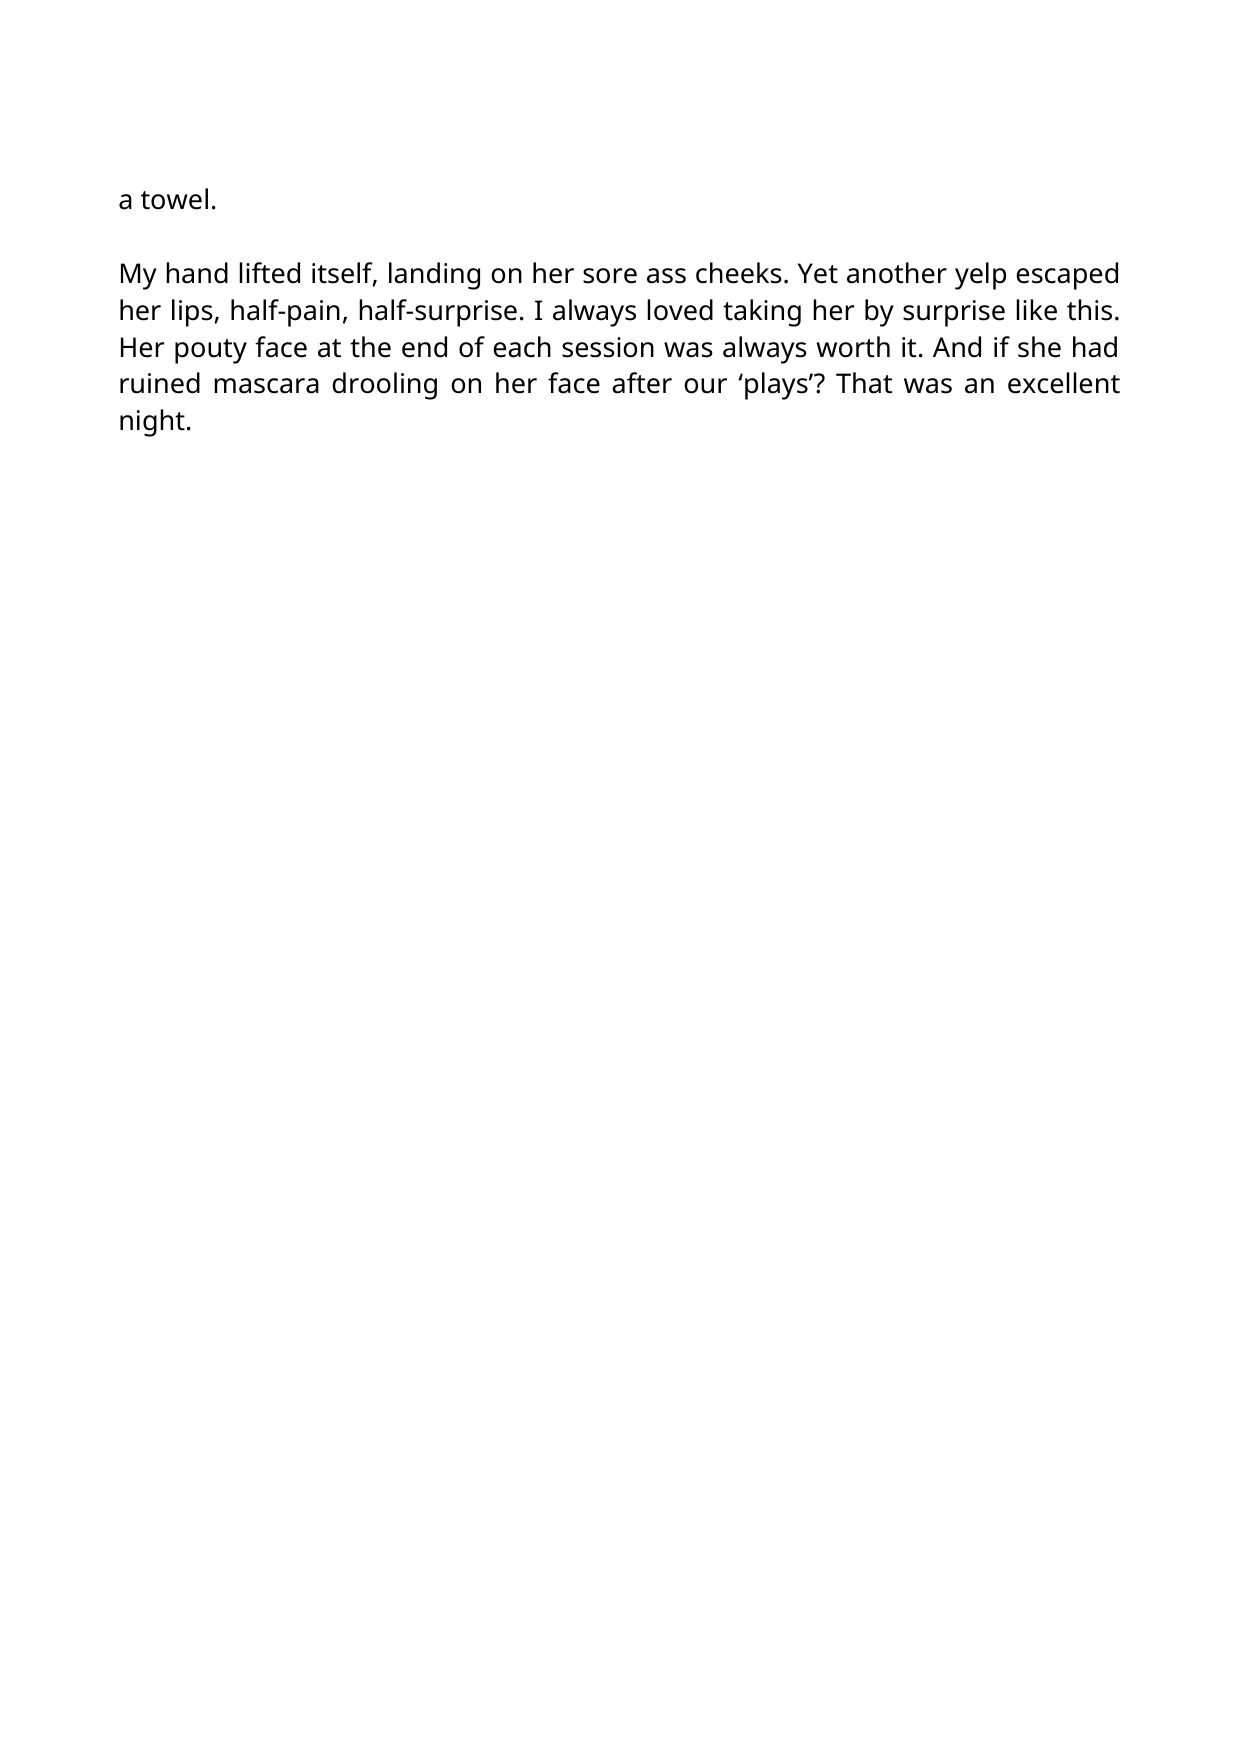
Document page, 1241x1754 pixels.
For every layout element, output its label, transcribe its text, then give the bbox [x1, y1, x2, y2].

text a towel. [118, 181, 1122, 217]
text My hand lifted itself, landing on her sore ass cheeks. Yet another yelp escaped her lips, half-pain, half-surprise. I always loved taking her by surprise like this. Her pouty face at the end of each session was always worth it. And if she had ruined mascara drooling on her face after our ‘plays’? That was an excellent night. [118, 254, 1122, 439]
